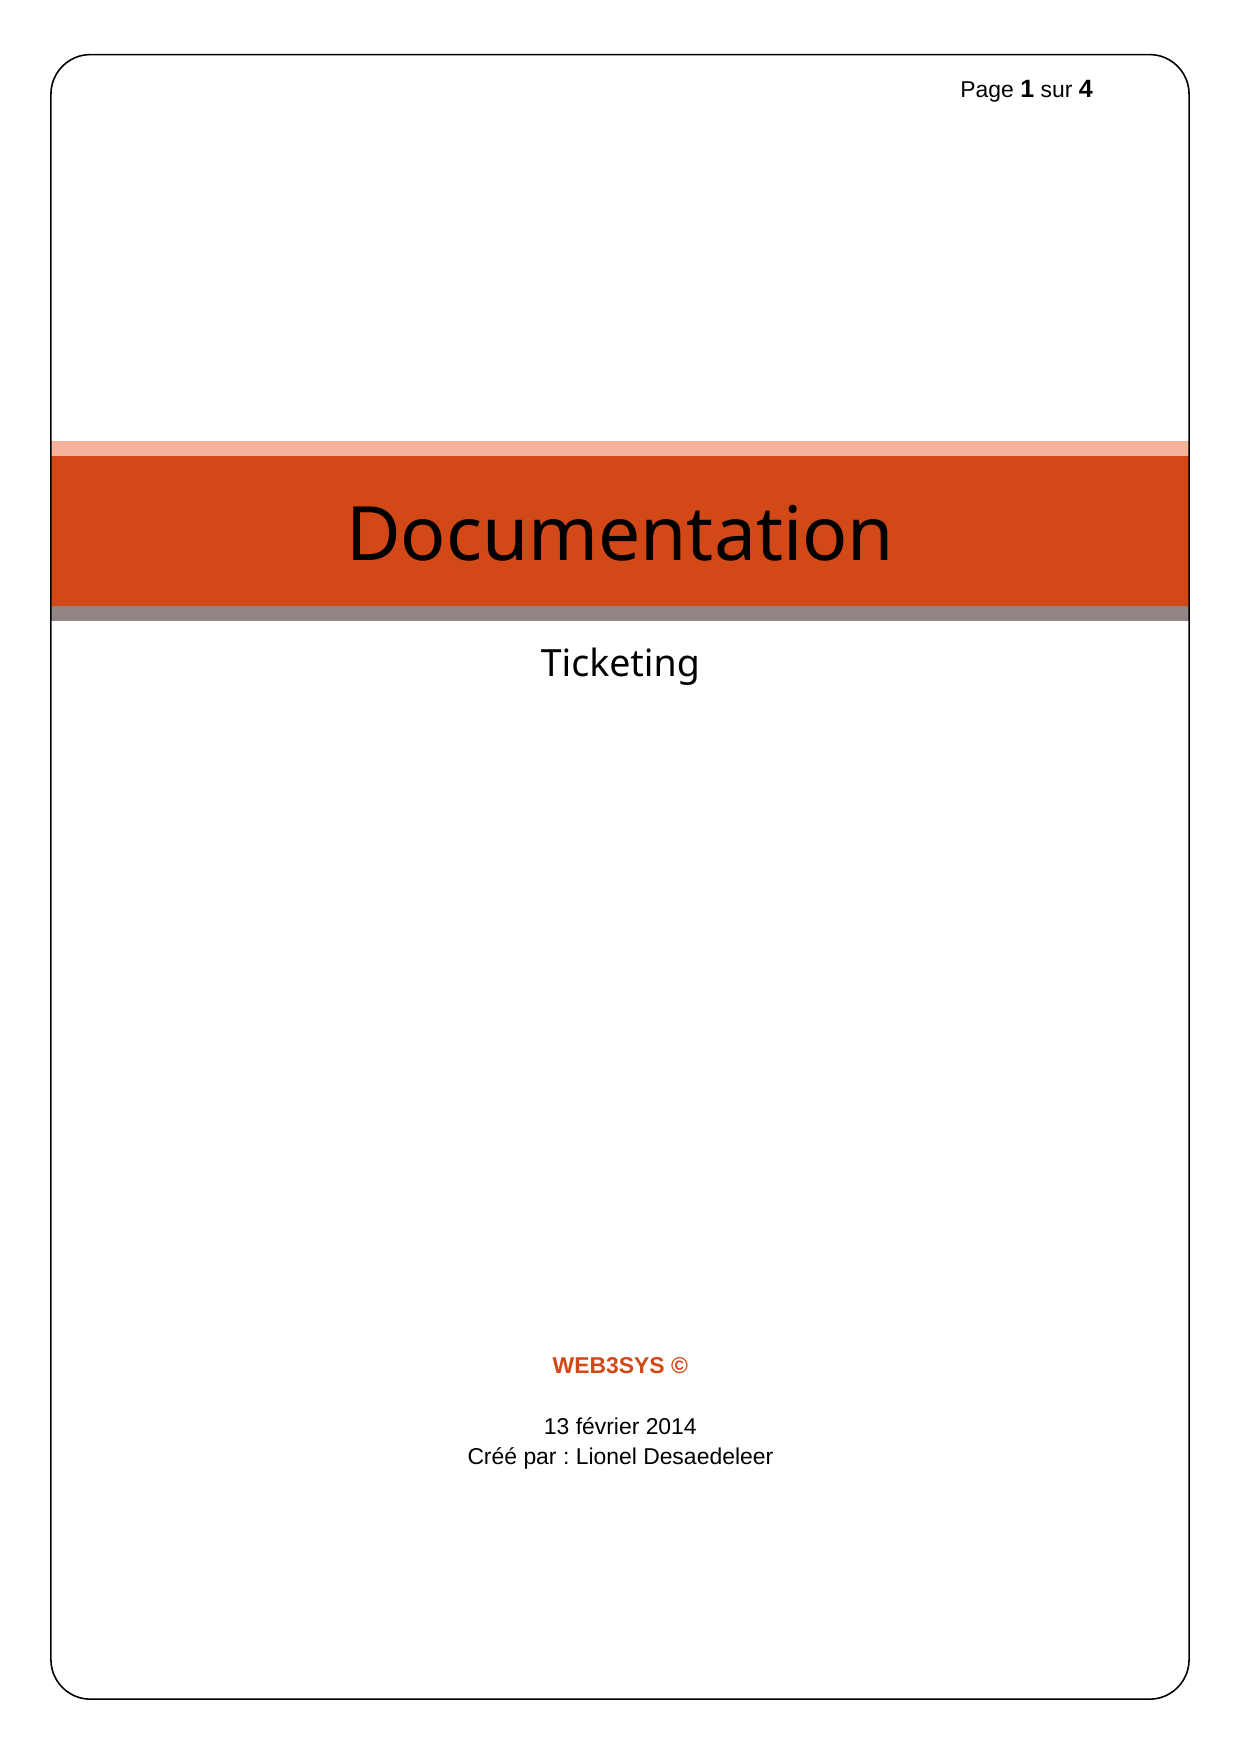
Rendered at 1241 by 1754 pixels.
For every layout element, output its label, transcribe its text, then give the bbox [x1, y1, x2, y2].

table_header [52, 441, 1188, 456]
text 13 février 2014 [164, 1413, 1076, 1439]
text Créé par : Lionel Desaedeleer [164, 1443, 1076, 1469]
table_cell Documentation [52, 456, 1188, 606]
text Web3sys © [164, 1352, 1076, 1379]
table_cell Ticketing [52, 621, 1188, 702]
table_cell [52, 606, 1188, 621]
